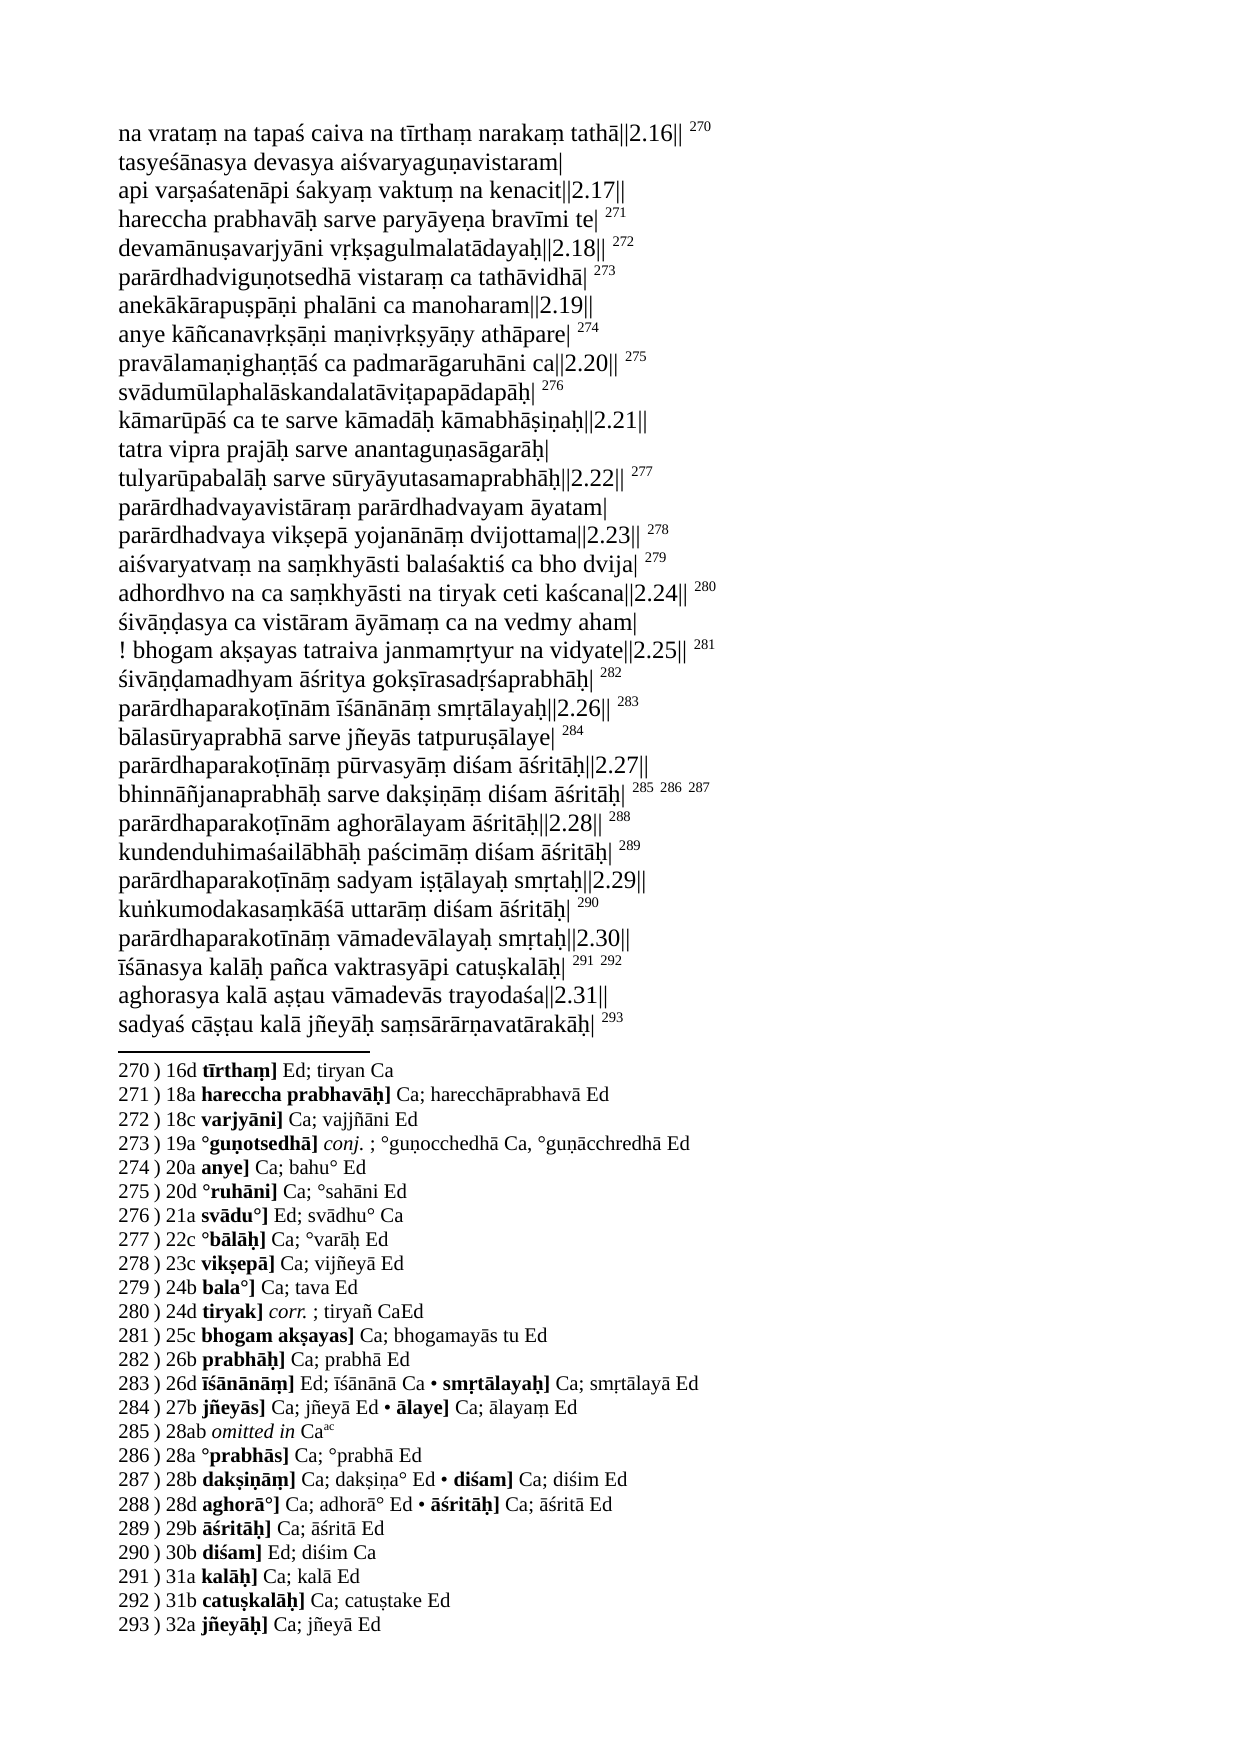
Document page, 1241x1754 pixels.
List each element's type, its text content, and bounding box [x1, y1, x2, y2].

text na vrataṃ na tapaś caiva na tīrthaṃ narakaṃ tathā||2.16|| [118, 118, 1122, 147]
text parārdhaparakoṭīnām aghorālayam āśritāḥ||2.28|| [118, 808, 1122, 837]
text parārdhadvaya vikṣepā yojanānāṃ dvijottama||2.23|| [118, 521, 1122, 549]
text ) 28d aghorā°] Ca; adhorā° Ed • āśritāḥ] Ca; āśritā Ed [118, 1491, 1122, 1516]
text ) 23c vikṣepā] Ca; vijñeyā Ed [118, 1251, 1122, 1275]
text parārdhaparakoṭīnām īśānānāṃ smṛtālayaḥ||2.26|| [118, 693, 1122, 722]
text ! bhogam akṣayas tatraiva janmamṛtyur na vidyate||2.25|| [118, 636, 1122, 664]
text api varṣaśatenāpi śakyaṃ vaktuṃ na kenacit||2.17|| [118, 176, 1122, 204]
text ) 30b diśam] Ed; diśim Ca [118, 1539, 1122, 1564]
text ) 22c °bālāḥ] Ca; °varāḥ Ed [118, 1227, 1122, 1251]
text ) 27b jñeyās] Ca; jñeyā Ed • ālaye] Ca; ālayaṃ Ed [118, 1395, 1122, 1419]
text īśānasya kalāḥ pañca vaktrasyāpi catuṣkalāḥ| [118, 952, 1122, 981]
text ) 21a svādu°] Ed; svādhu° Ca [118, 1203, 1122, 1227]
text aghorasya kalā aṣṭau vāmadevās trayodaśa||2.31|| [118, 981, 1122, 1009]
text parārdhaparakotīnāṃ vāmadevālayaḥ smṛtaḥ||2.30|| [118, 923, 1122, 952]
text ) 24b bala°] Ca; tava Ed [118, 1275, 1122, 1299]
text hareccha prabhavāḥ sarve paryāyeṇa bravīmi te| [118, 204, 1122, 233]
text parārdhaparakoṭīnāṃ pūrvasyāṃ diśam āśritāḥ||2.27|| [118, 751, 1122, 779]
text śivāṇḍamadhyam āśritya gokṣīrasadṛśaprabhāḥ| [118, 664, 1122, 693]
text aiśvaryatvaṃ na saṃkhyāsti balaśaktiś ca bho dvija| [118, 549, 1122, 578]
text ) 28a °prabhās] Ca; °prabhā Ed [118, 1443, 1122, 1467]
text tatra vipra prajāḥ sarve anantaguṇasāgarāḥ| [118, 434, 1122, 463]
text bālasūryaprabhā sarve jñeyās tatpuruṣālaye| [118, 722, 1122, 751]
text ) 24d tiryak] corr. ; tiryañ CaEd [118, 1299, 1122, 1323]
text parārdhaparakoṭīnāṃ sadyam iṣṭālayaḥ smṛtaḥ||2.29|| [118, 866, 1122, 894]
text ) 29b āśritāḥ] Ca; āśritā Ed [118, 1516, 1122, 1539]
text bhinnāñjanaprabhāḥ sarve dakṣiṇāṃ diśam āśritāḥ| [118, 779, 1122, 808]
text ) 31a kalāḥ] Ca; kalā Ed [118, 1564, 1122, 1588]
text śivāṇḍasya ca vistāram āyāmaṃ ca na vedmy aham| [118, 607, 1122, 636]
text ) 25c bhogam akṣayas] Ca; bhogamayās tu Ed [118, 1323, 1122, 1347]
text ) 20a anye] Ca; bahu° Ed [118, 1154, 1122, 1179]
text parārdhadvayavistāraṃ parārdhadvayam āyatam| [118, 492, 1122, 521]
text anye kāñcanavṛkṣāṇi maṇivṛkṣyāṇy athāpare| [118, 319, 1122, 348]
text devamānuṣavarjyāni vṛkṣagulmalatādayaḥ||2.18|| [118, 233, 1122, 262]
text pravālamaṇighaṇṭāś ca padmarāgaruhāni ca||2.20|| [118, 348, 1122, 377]
text parārdhadviguṇotsedhā vistaraṃ ca tathāvidhā| [118, 262, 1122, 291]
text ) 18a hareccha prabhavāḥ] Ca; harecchāprabhavā Ed [118, 1082, 1122, 1106]
text kundenduhimaśailābhāḥ paścimāṃ diśam āśritāḥ| [118, 837, 1122, 866]
text ) 31b catuṣkalāḥ] Ca; catuṣtake Ed [118, 1588, 1122, 1612]
text anekākārapuṣpāṇi phalāni ca manoharam||2.19|| [118, 291, 1122, 319]
text ) 28b dakṣiṇāṃ] Ca; dakṣiṇa° Ed • diśam] Ca; diśim Ed [118, 1467, 1122, 1491]
text ) 16d tīrthaṃ] Ed; tiryan Ca [118, 1058, 1122, 1082]
text adhordhvo na ca saṃkhyāsti na tiryak ceti kaścana||2.24|| [118, 578, 1122, 607]
text ) 32a jñeyāḥ] Ca; jñeyā Ed [118, 1612, 1122, 1636]
text kuṅkumodakasaṃkāśā uttarāṃ diśam āśritāḥ| [118, 894, 1122, 923]
text svādumūlaphalāskandalatāviṭapapādapāḥ| [118, 377, 1122, 406]
text ) 19a °guṇotsedhā] conj. ; °guṇocchedhā Ca, °guṇācchredhā Ed [118, 1131, 1122, 1154]
text tasyeśānasya devasya aiśvaryaguṇavistaram| [118, 147, 1122, 176]
text ) 20d °ruhāni] Ca; °sahāni Ed [118, 1179, 1122, 1203]
text ) 26b prabhāḥ] Ca; prabhā Ed [118, 1347, 1122, 1371]
text ) 28ab omitted in Caac [118, 1419, 1122, 1443]
text sadyaś cāṣṭau kalā jñeyāḥ saṃsārārṇavatārakāḥ| [118, 1009, 1122, 1038]
text tulyarūpabalāḥ sarve sūryāyutasamaprabhāḥ||2.22|| [118, 463, 1122, 492]
text kāmarūpāś ca te sarve kāmadāḥ kāmabhāṣiṇaḥ||2.21|| [118, 406, 1122, 434]
text ) 18c varjyāni] Ca; vajjñāni Ed [118, 1106, 1122, 1131]
text ) 26d īśānānāṃ] Ed; īśānānā Ca • smṛtālayaḥ] Ca; smṛtālayā Ed [118, 1371, 1122, 1395]
